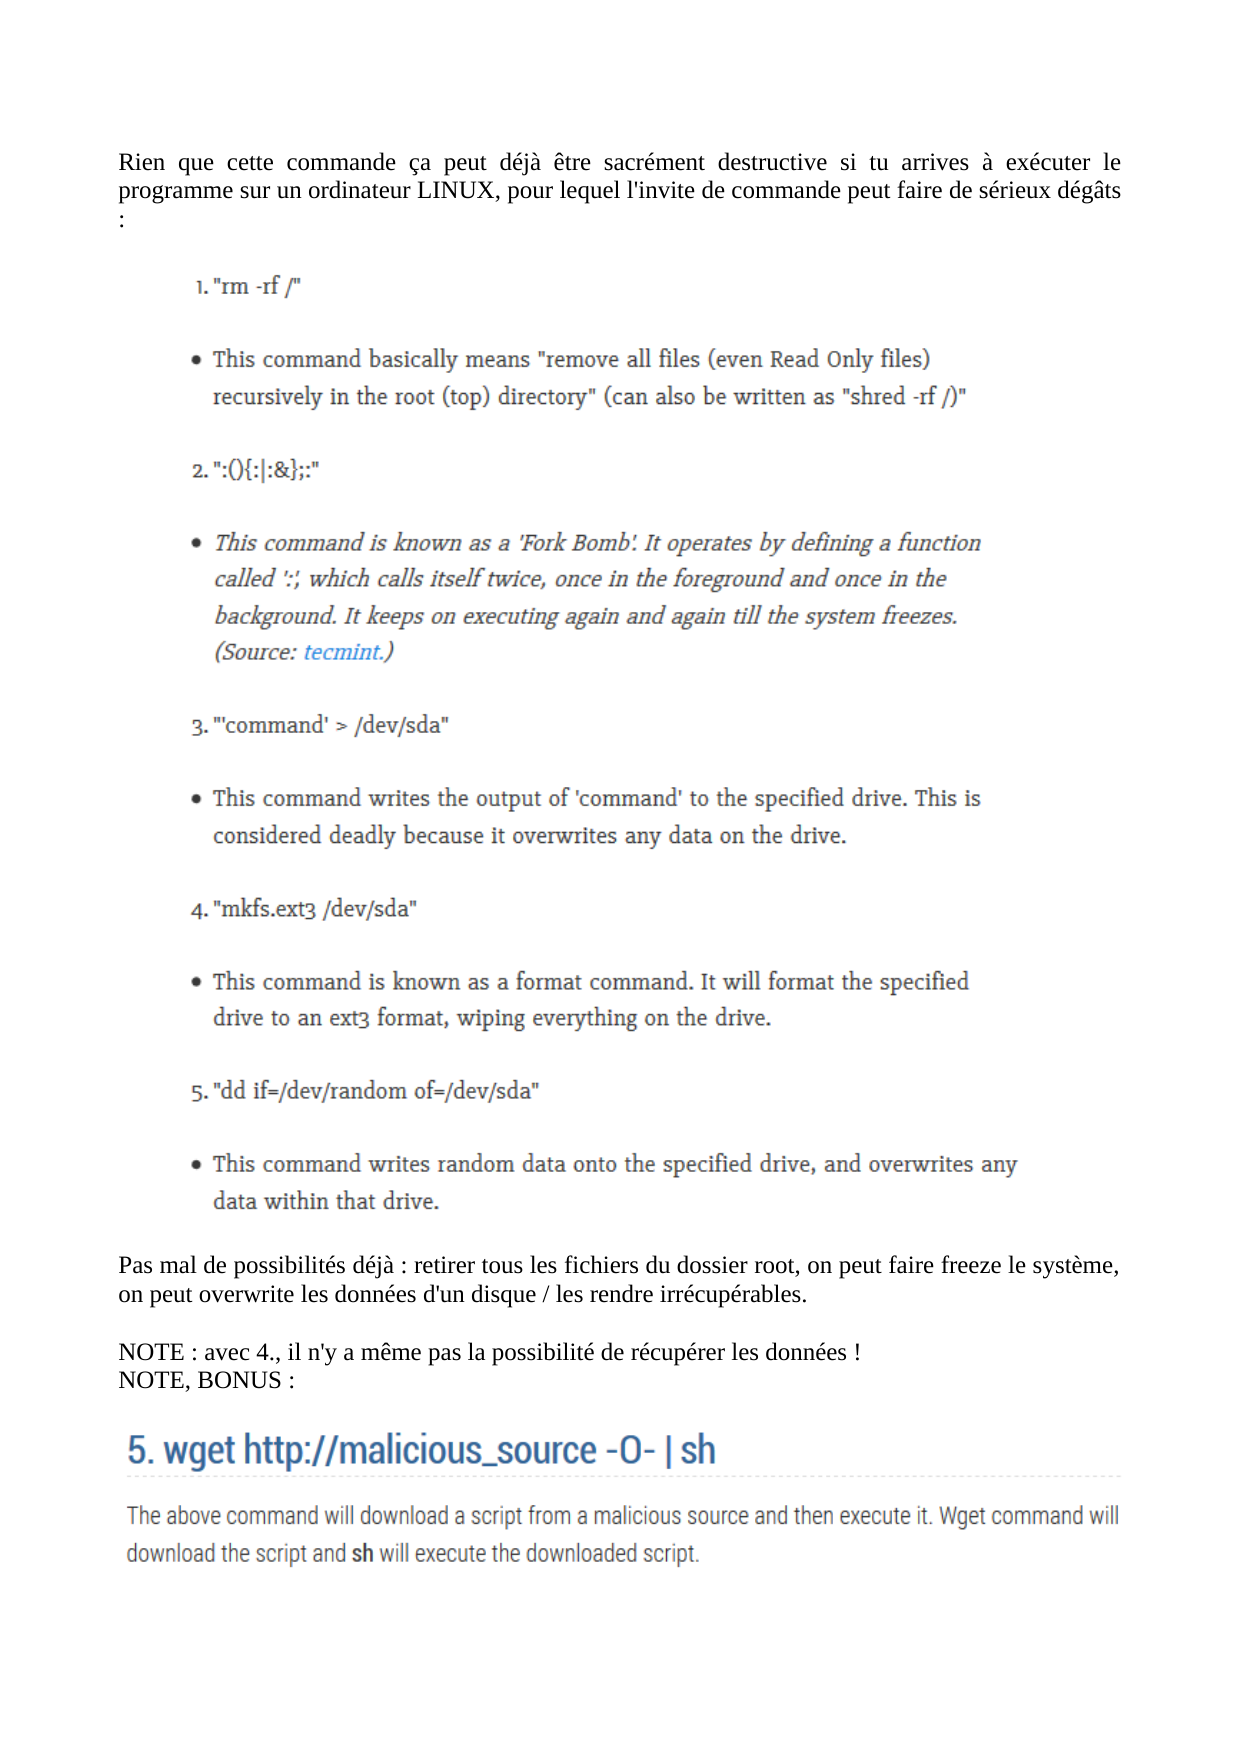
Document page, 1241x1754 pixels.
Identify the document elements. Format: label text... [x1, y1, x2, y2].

text NOTE, BONUS : [118, 1365, 1122, 1394]
text Pas mal de possibilités déjà : retirer tous les fichiers du dossier root, on peut faire freeze le système, on peut overwrite les données d'un disque / les rendre irrécupérables. [118, 1250, 1122, 1308]
text Rien que cette commande ça peut déjà être sacrément destructive si tu arrives à exécuter le programme sur un ordinateur LINUX, pour lequel l'invite de commande peut faire de sérieux dégâts : [118, 147, 1122, 233]
text NOTE : avec 4., il n'y a même pas la possibilité de récupérer les données ! [118, 1337, 1122, 1365]
